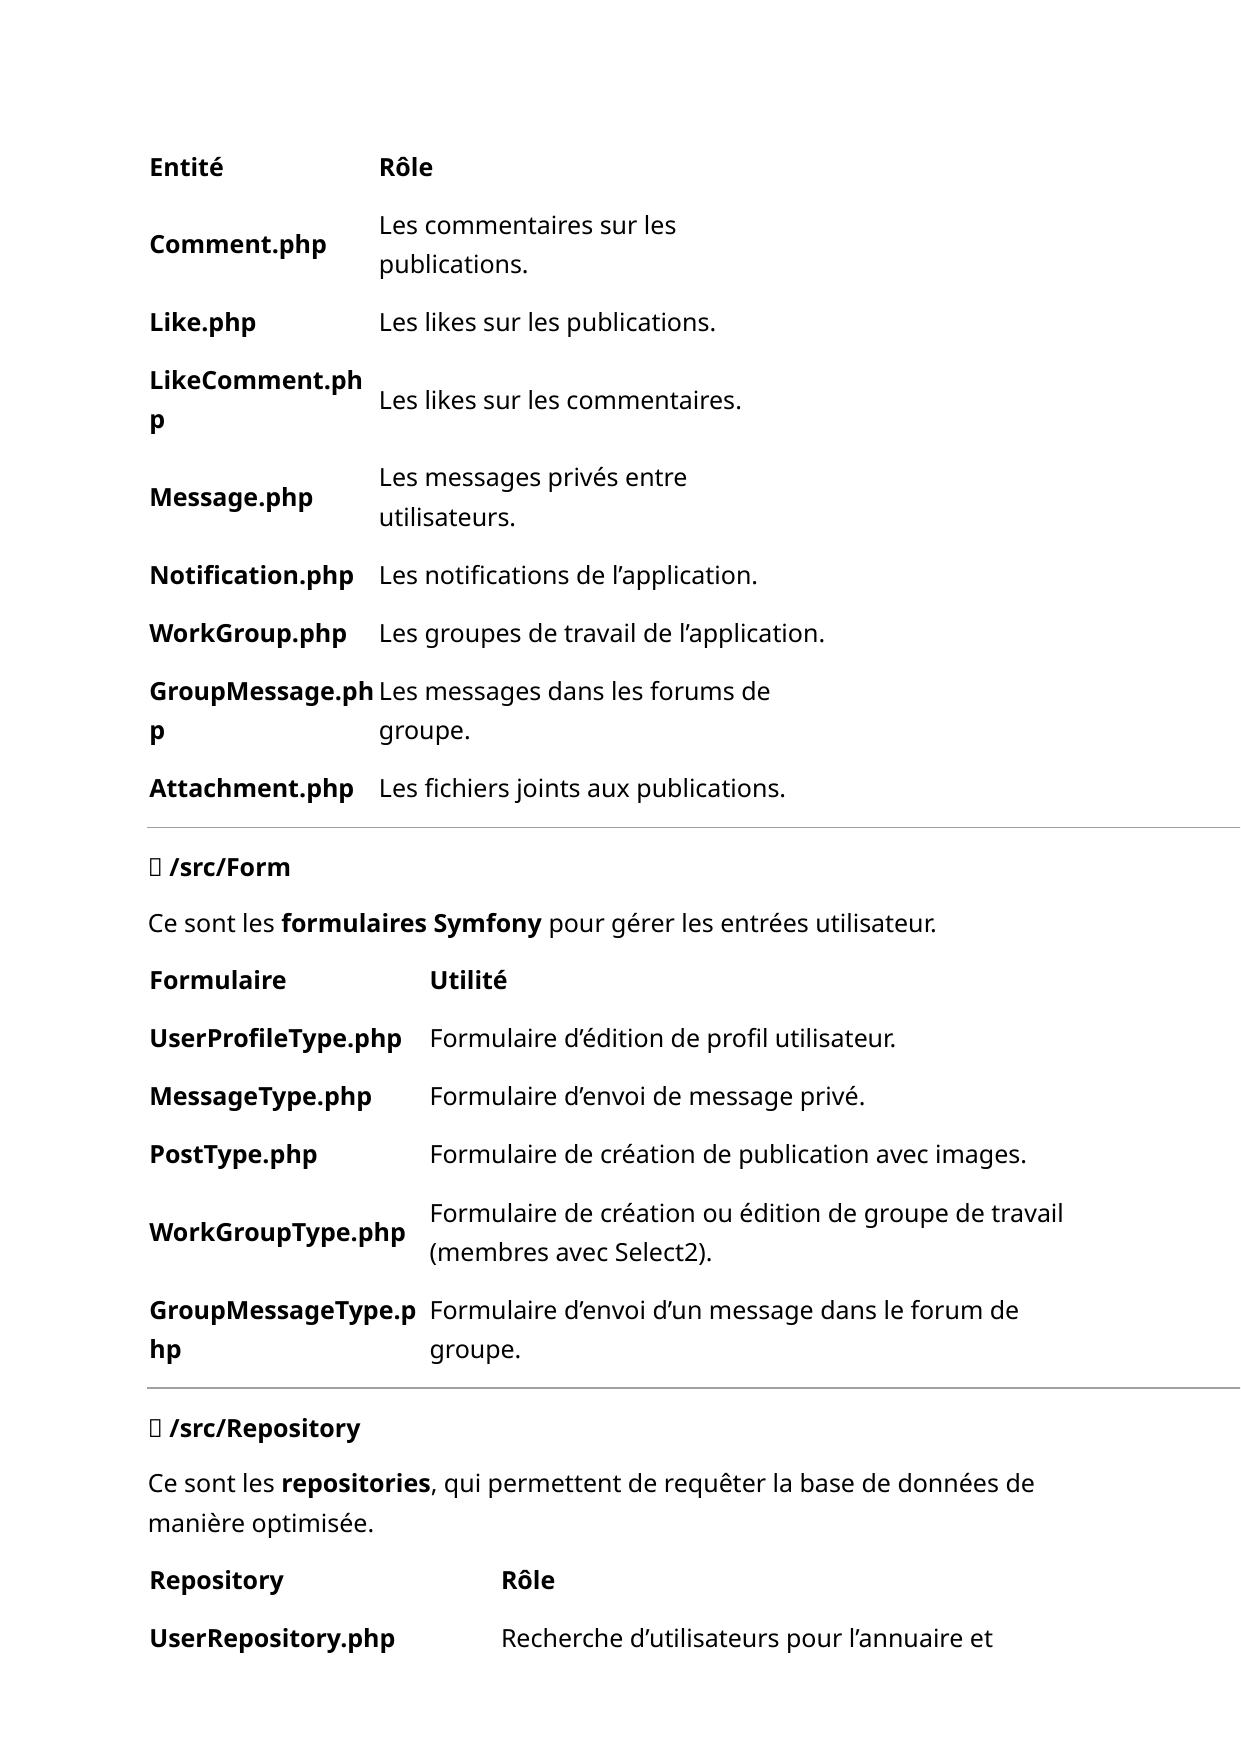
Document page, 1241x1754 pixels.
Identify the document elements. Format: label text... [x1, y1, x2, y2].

table_cell PostType.php [148, 1136, 428, 1194]
table_cell Comment.php [148, 206, 377, 303]
table_cell Attachment.php [148, 769, 377, 827]
table_cell MessageType.php [148, 1078, 428, 1136]
table_cell WorkGroup.php [148, 614, 377, 672]
table_cell Formulaire de création de publication avec images. [428, 1136, 1093, 1194]
table_cell WorkGroupType.php [148, 1194, 428, 1291]
table_cell Formulaire d’envoi d’un message dans le forum de groupe. [428, 1291, 1093, 1387]
table_cell Message.php [148, 459, 377, 556]
table_cell Les fichiers joints aux publications. [377, 769, 833, 827]
table_cell Formulaire d’envoi de message privé. [428, 1078, 1093, 1136]
table_header Formulaire [148, 961, 428, 1019]
table_cell Formulaire de création ou édition de groupe de travail (membres avec Select2). [428, 1194, 1093, 1291]
table_cell Notification.php [148, 556, 377, 614]
table_cell UserProfileType.php [148, 1019, 428, 1077]
text Ce sont les formulaires Symfony pour gérer les entrées utilisateur. [148, 905, 1093, 939]
table_cell Les messages dans les forums de groupe. [377, 672, 833, 769]
table_cell Les likes sur les commentaires. [377, 361, 833, 458]
table_cell Les commentaires sur les publications. [377, 206, 833, 303]
text Ce sont les repositories, qui permettent de requêter la base de données de manière optimisée. [148, 1466, 1093, 1539]
table_header Repository [148, 1561, 499, 1619]
table_cell Les likes sur les publications. [377, 303, 833, 361]
table_cell Recherche d’utilisateurs pour l’annuaire et [499, 1619, 1043, 1677]
table_cell GroupMessage.php [148, 672, 377, 769]
table_cell Les messages privés entre utilisateurs. [377, 459, 833, 556]
table_header Entité [148, 148, 377, 206]
text ✅ /src/Repository [148, 1410, 1093, 1444]
table_cell Les groupes de travail de l’application. [377, 614, 833, 672]
table_header Rôle [377, 148, 833, 206]
table_cell GroupMessageType.php [148, 1291, 428, 1387]
table_header Utilité [428, 961, 1093, 1019]
table_header Rôle [499, 1561, 1043, 1619]
table_cell UserRepository.php [148, 1619, 499, 1677]
text ✅ /src/Form [148, 849, 1093, 883]
table_cell LikeComment.php [148, 361, 377, 458]
table_cell Les notifications de l’application. [377, 556, 833, 614]
table_cell Formulaire d’édition de profil utilisateur. [428, 1019, 1093, 1077]
table_cell Like.php [148, 303, 377, 361]
